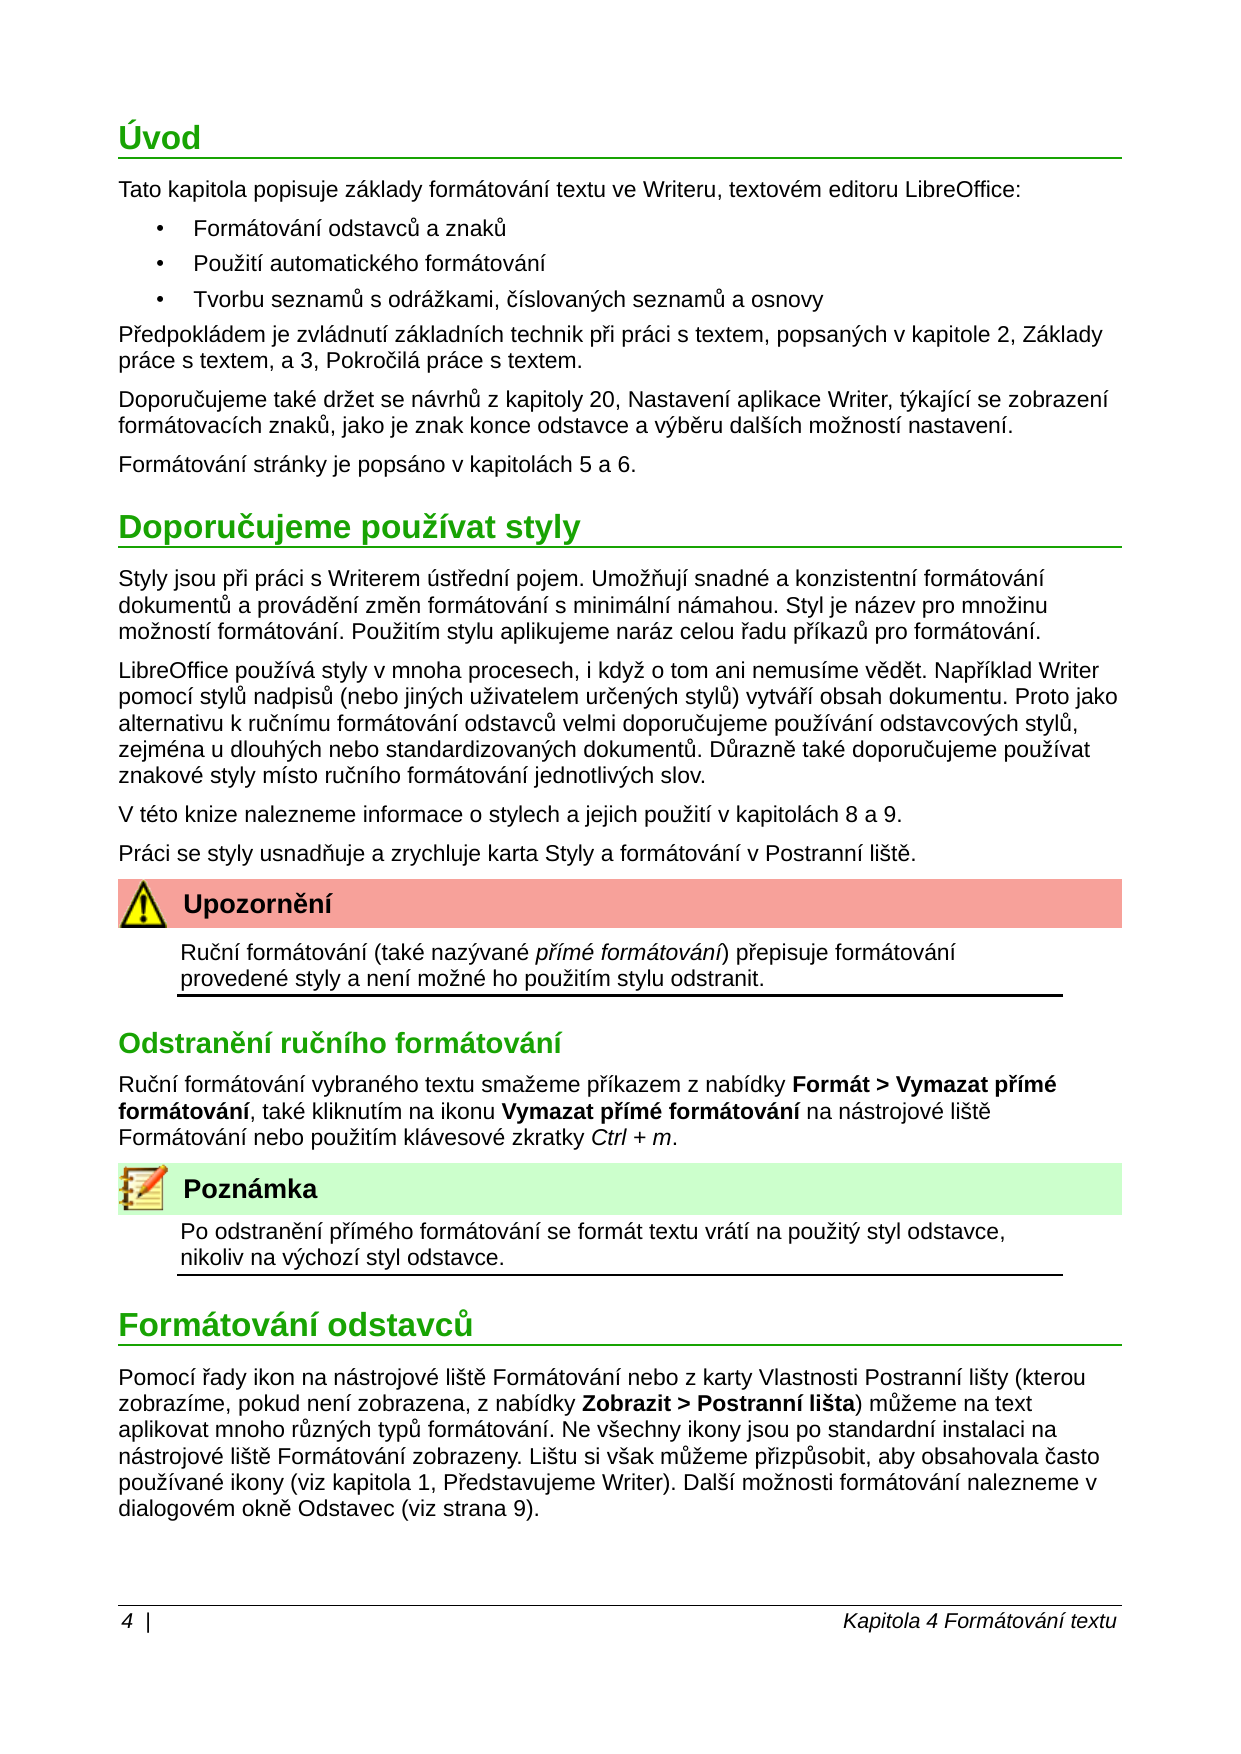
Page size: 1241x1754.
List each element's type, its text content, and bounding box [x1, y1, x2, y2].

text V této knize nalezneme informace o stylech a jejich použití v kapitolách 8 a 9. [118, 801, 1122, 827]
list Formátování odstavců a znaků [156, 215, 1122, 242]
text Pomocí řady ikon na nástrojové liště Formátování nebo z karty Vlastnosti Postranní lišty (kterou zobrazíme, pokud není zobrazena, z nabídky Zobrazit > Postranní lišta) můžeme na text aplikovat mnoho různých typů formátování. Ne všechny ikony jsou po standardní instalaci na nástrojové liště Formátování zobrazeny. Lištu si však můžeme přizpůsobit, aby obsahovala často používané ikony (viz kapitola 1, Představujeme Writer). Další možnosti formátování nalezneme v dialogovém okně Odstavec (viz strana 9). [118, 1363, 1122, 1522]
subtitle Upozornění [167, 879, 1122, 928]
text Předpokládem je zvládnutí základních technik při práci s textem, popsaných v kapitole 2, Základy práce s textem, a 3, Pokročilá práce s textem. [118, 321, 1122, 373]
text Ruční formátování vybraného textu smažeme příkazem z nabídky Formát > Vymazat přímé formátování, také kliknutím na ikonu Vymazat přímé formátování na nástrojové liště Formátování nebo použitím klávesové zkratky Ctrl + m. [118, 1071, 1122, 1150]
text Po odstranění přímého formátování se formát textu vrátí na použitý styl odstavce, nikoliv na výchozí styl odstavce. [177, 1215, 1063, 1274]
subtitle Doporučujeme používat styly [118, 507, 1122, 546]
picture [119, 1163, 170, 1214]
list Tvorbu seznamů s odrážkami, číslovaných seznamů a osnovy [156, 286, 1122, 312]
subtitle Formátování odstavců [118, 1305, 1122, 1344]
subtitle Úvod [118, 118, 1122, 157]
text Formátování stránky je popsáno v kapitolách 5 a 6. [118, 451, 1122, 478]
list Použití automatického formátování [156, 250, 1122, 277]
text Práci se styly usnadňuje a zrychluje karta Styly a formátování v Postranní liště. [118, 840, 1122, 866]
subtitle Odstranění ručního formátování [118, 1026, 1122, 1059]
text Tato kapitola popisuje základy formátování textu ve Writeru, textovém editoru LibreOffice: [118, 176, 1122, 203]
text Doporučujeme také držet se návrhů z kapitoly 20, Nastavení aplikace Writer, týkající se zobrazení formátovacích znaků, jako je znak konce odstavce a výběru dalších možností nastavení. [118, 386, 1122, 439]
text Ruční formátování (také nazývané přímé formátování) přepisuje formátování provedené styly a není možné ho použitím stylu odstranit. [177, 936, 1063, 994]
picture [119, 879, 167, 928]
text LibreOffice používá styly v mnoha procesech, i když o tom ani nemusíme vědět. Například Writer pomocí stylů nadpisů (nebo jiných uživatelem určených stylů) vytváří obsah dokumentu. Proto jako alternativu k ručnímu formátování odstavců velmi doporučujeme používání odstavcových stylů, zejména u dlouhých nebo standardizovaných dokumentů. Důrazně také doporučujeme používat znakové styly místo ručního formátování jednotlivých slov. [118, 657, 1122, 789]
text Styly jsou při práci s Writerem ústřední pojem. Umožňují snadné a konzistentní formátování dokumentů a provádění změn formátování s minimální námahou. Styl je název pro množinu možností formátování. Použitím stylu aplikujeme naráz celou řadu příkazů pro formátování. [118, 565, 1122, 644]
subtitle Poznámka [118, 1163, 1122, 1215]
